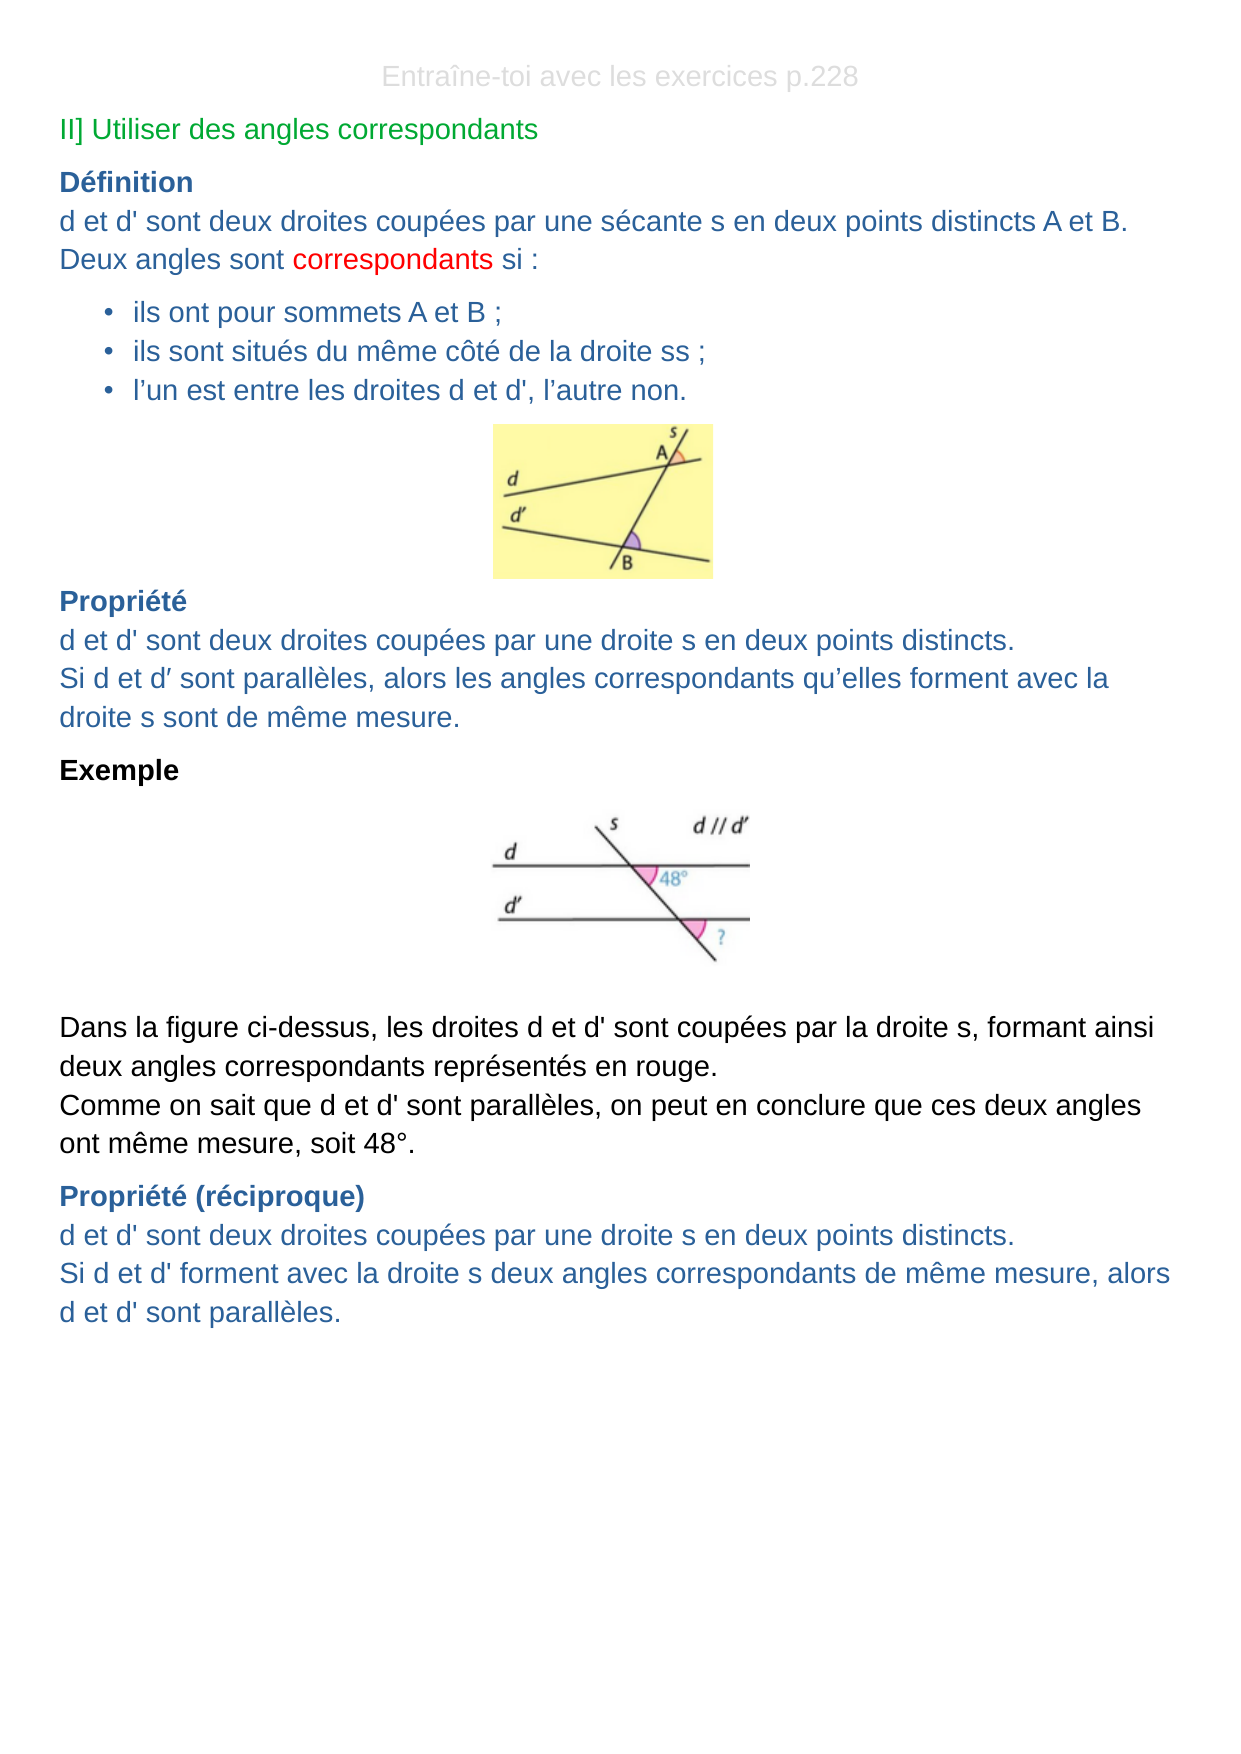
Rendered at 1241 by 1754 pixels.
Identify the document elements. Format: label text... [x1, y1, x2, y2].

text Propriété d et d' sont deux droites coupées par une droite s en deux points distincts. Si d et d′ sont parallèles, alors les angles correspondants qu’elles forment avec la droite s sont de même mesure. [59, 426, 1181, 733]
picture [490, 806, 750, 967]
text Dans la figure ci-dessus, les droites d et d' sont coupées par la droite s, formant ainsi deux angles correspondants représentés en rouge. Comme on sait que d et d' sont parallèles, on peut en conclure que ces deux angles ont même mesure, soit 48°. [59, 806, 1181, 1159]
list l’un est entre les droites d et d', l’autre non. [103, 373, 1181, 407]
text Exemple [59, 753, 1181, 786]
text II] Utiliser des angles correspondants [59, 112, 1181, 146]
text Entraîne-toi avec les exercices p.228 [59, 59, 1181, 93]
picture [493, 424, 714, 579]
text Propriété (réciproque) d et d' sont deux droites coupées par une droite s en deux points distincts. Si d et d' forment avec la droite s deux angles correspondants de même mesure, alors d et d' sont parallèles. [59, 1179, 1181, 1328]
text Définition d et d' sont deux droites coupées par une sécante s en deux points distincts A et B. Deux angles sont correspondants si : [59, 165, 1181, 276]
list ils sont situés du même côté de la droite ss ; [103, 334, 1181, 368]
list ils ont pour sommets A et B ; [103, 296, 1181, 329]
